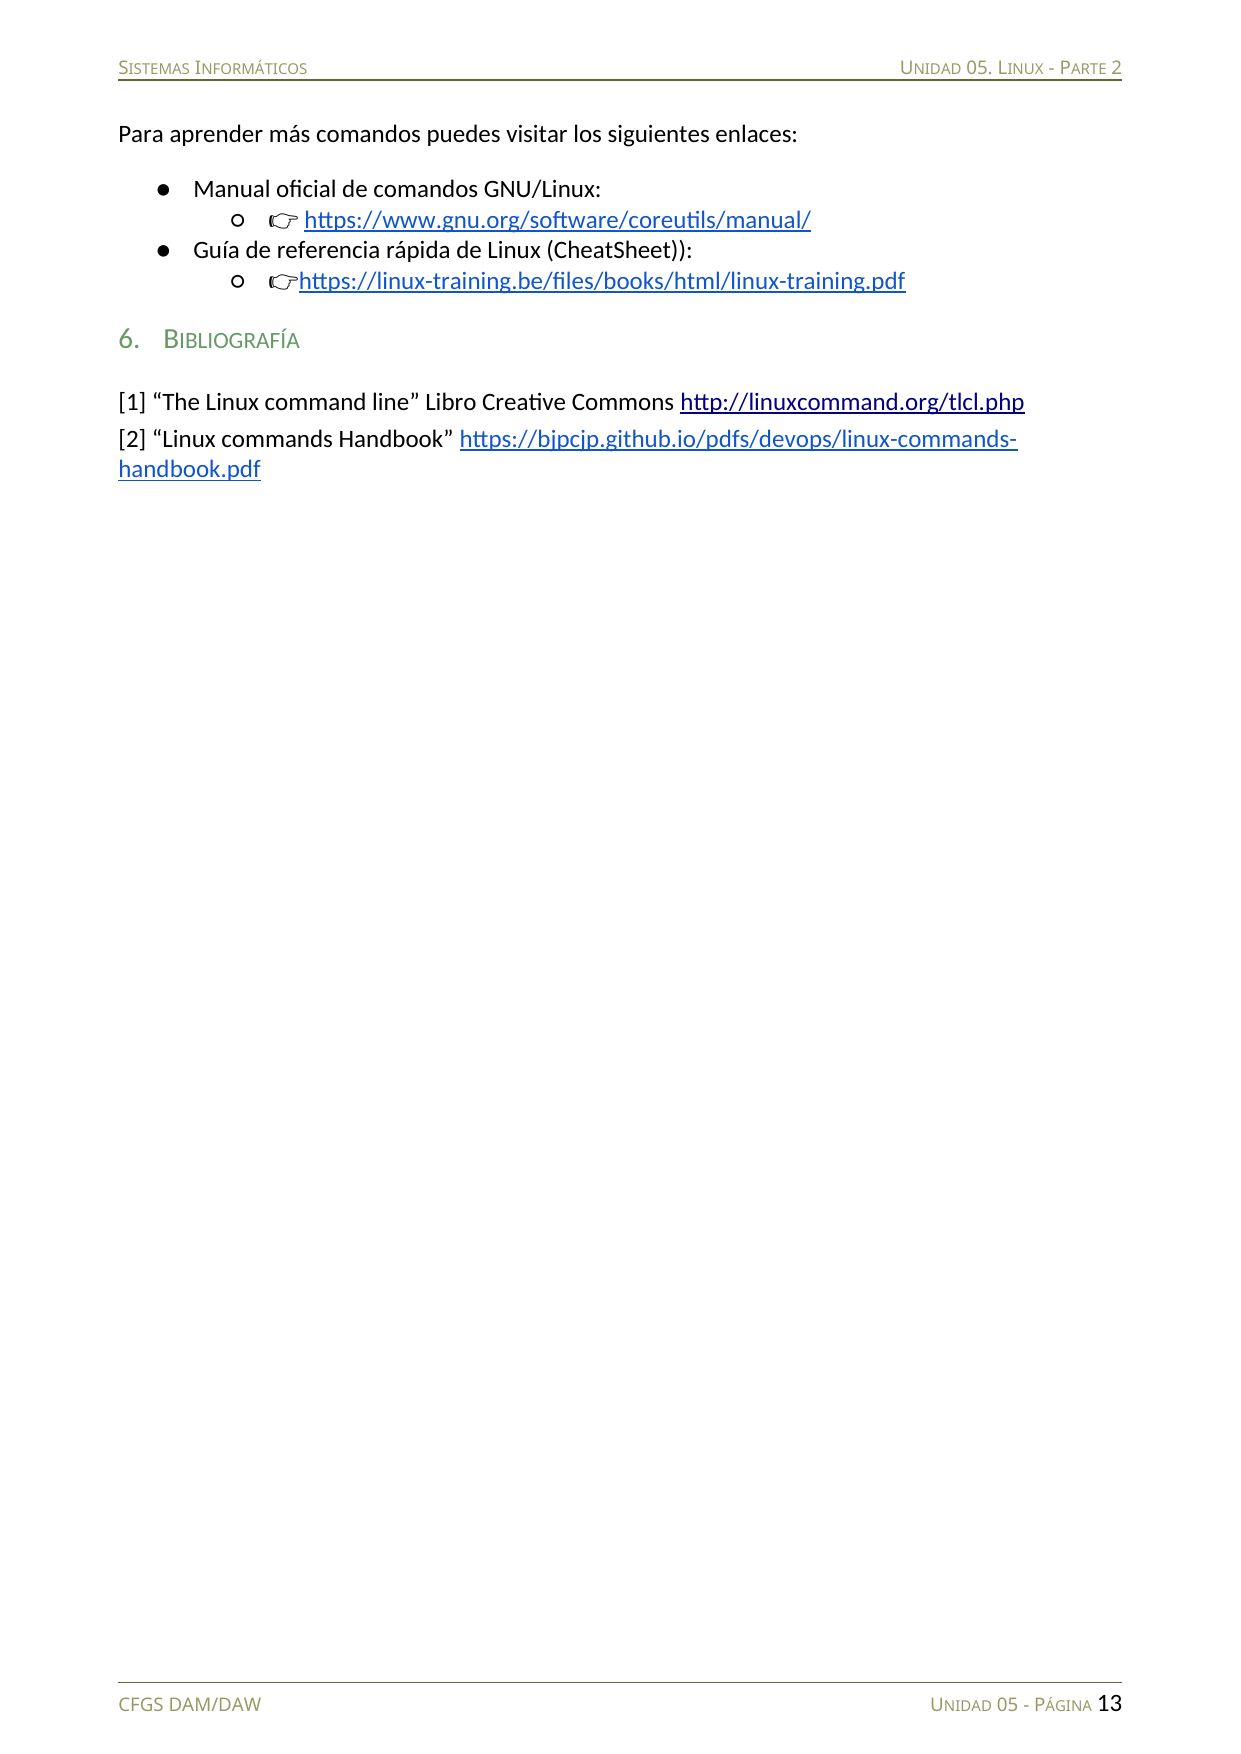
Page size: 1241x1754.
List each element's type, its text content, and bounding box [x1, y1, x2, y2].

text [1] “The Linux command line” Libro Creative Commons http://linuxcommand.org/tlcl.php [118, 386, 1122, 417]
list Guía de referencia rápida de Linux (CheatSheet)): [156, 234, 1122, 265]
list 👉https://linux-training.be/files/books/html/linux-training.pdf [231, 265, 1122, 296]
subtitle Bibliografía [118, 320, 1122, 356]
text Para aprender más comandos puedes visitar los siguientes enlaces: [118, 118, 1122, 148]
list Manual oficial de comandos GNU/Linux: [156, 173, 1122, 204]
list 👉 https://www.gnu.org/software/coreutils/manual/ [231, 204, 1122, 234]
text [2] “Linux commands Handbook” https://bjpcjp.github.io/pdfs/devops/linux-commands-handbook.pdf [118, 423, 1122, 484]
